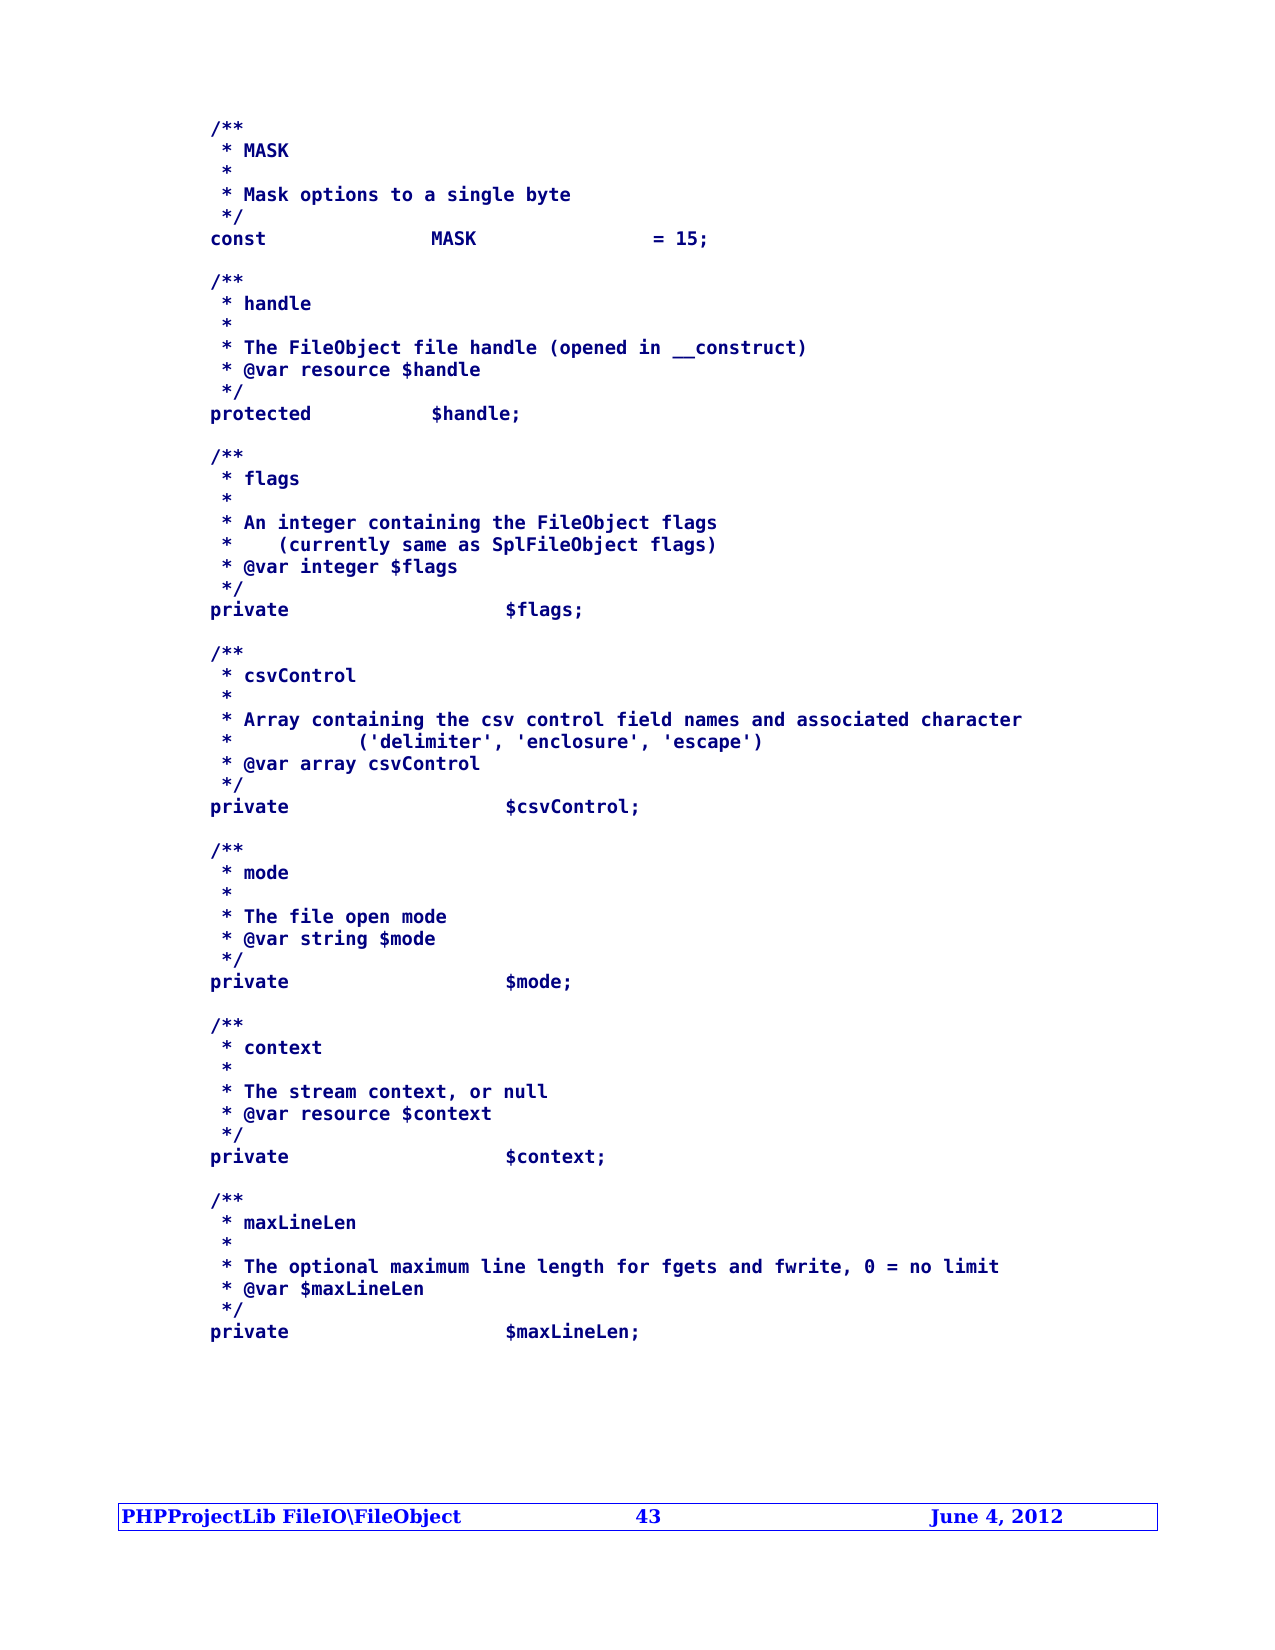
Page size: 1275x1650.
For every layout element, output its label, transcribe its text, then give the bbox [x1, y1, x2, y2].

list * ('delimiter', 'enclosure', 'escape') [136, 731, 1157, 752]
list /** [136, 446, 1157, 468]
list * csvControl [136, 665, 1157, 687]
list */ [136, 774, 1157, 796]
list * handle [136, 293, 1157, 315]
list /** [136, 118, 1157, 140]
list * (currently same as SplFileObject flags) [136, 534, 1157, 556]
list * [136, 315, 1157, 337]
list private $csvControl; [136, 796, 1157, 818]
list const MASK = 15; [136, 227, 1157, 249]
list */ [136, 1299, 1157, 1321]
list */ [136, 206, 1157, 227]
list private $flags; [136, 599, 1157, 621]
list * context [136, 1037, 1157, 1059]
list */ [136, 577, 1157, 599]
list * [136, 490, 1157, 512]
list * [136, 1059, 1157, 1081]
list /** [136, 1190, 1157, 1212]
list * maxLineLen [136, 1212, 1157, 1234]
list * The FileObject file handle (opened in __construct) [136, 337, 1157, 359]
list * The optional maximum line length for fgets and fwrite, 0 = no limit [136, 1256, 1157, 1277]
list * mode [136, 862, 1157, 884]
list * [136, 687, 1157, 709]
list * flags [136, 468, 1157, 490]
list * The file open mode [136, 906, 1157, 927]
list * @var resource $context [136, 1102, 1157, 1124]
list /** [136, 271, 1157, 293]
list * Mask options to a single byte [136, 184, 1157, 206]
list */ [136, 949, 1157, 971]
list private $context; [136, 1146, 1157, 1168]
list /** [136, 840, 1157, 862]
list * MASK [136, 140, 1157, 162]
list * @var resource $handle [136, 359, 1157, 381]
list /** [136, 1015, 1157, 1037]
list private $maxLineLen; [136, 1321, 1157, 1343]
list * @var $maxLineLen [136, 1277, 1157, 1299]
list private $mode; [136, 971, 1157, 993]
list */ [136, 1124, 1157, 1146]
list * The stream context, or null [136, 1081, 1157, 1102]
list * An integer containing the FileObject flags [136, 512, 1157, 534]
list /** [136, 643, 1157, 665]
list * @var string $mode [136, 927, 1157, 949]
list * [136, 162, 1157, 184]
list * @var integer $flags [136, 556, 1157, 577]
list * Array containing the csv control field names and associated character [136, 709, 1157, 731]
list * [136, 1234, 1157, 1256]
list * [136, 884, 1157, 906]
list */ [136, 381, 1157, 402]
list protected $handle; [136, 402, 1157, 424]
list * @var array csvControl [136, 752, 1157, 774]
